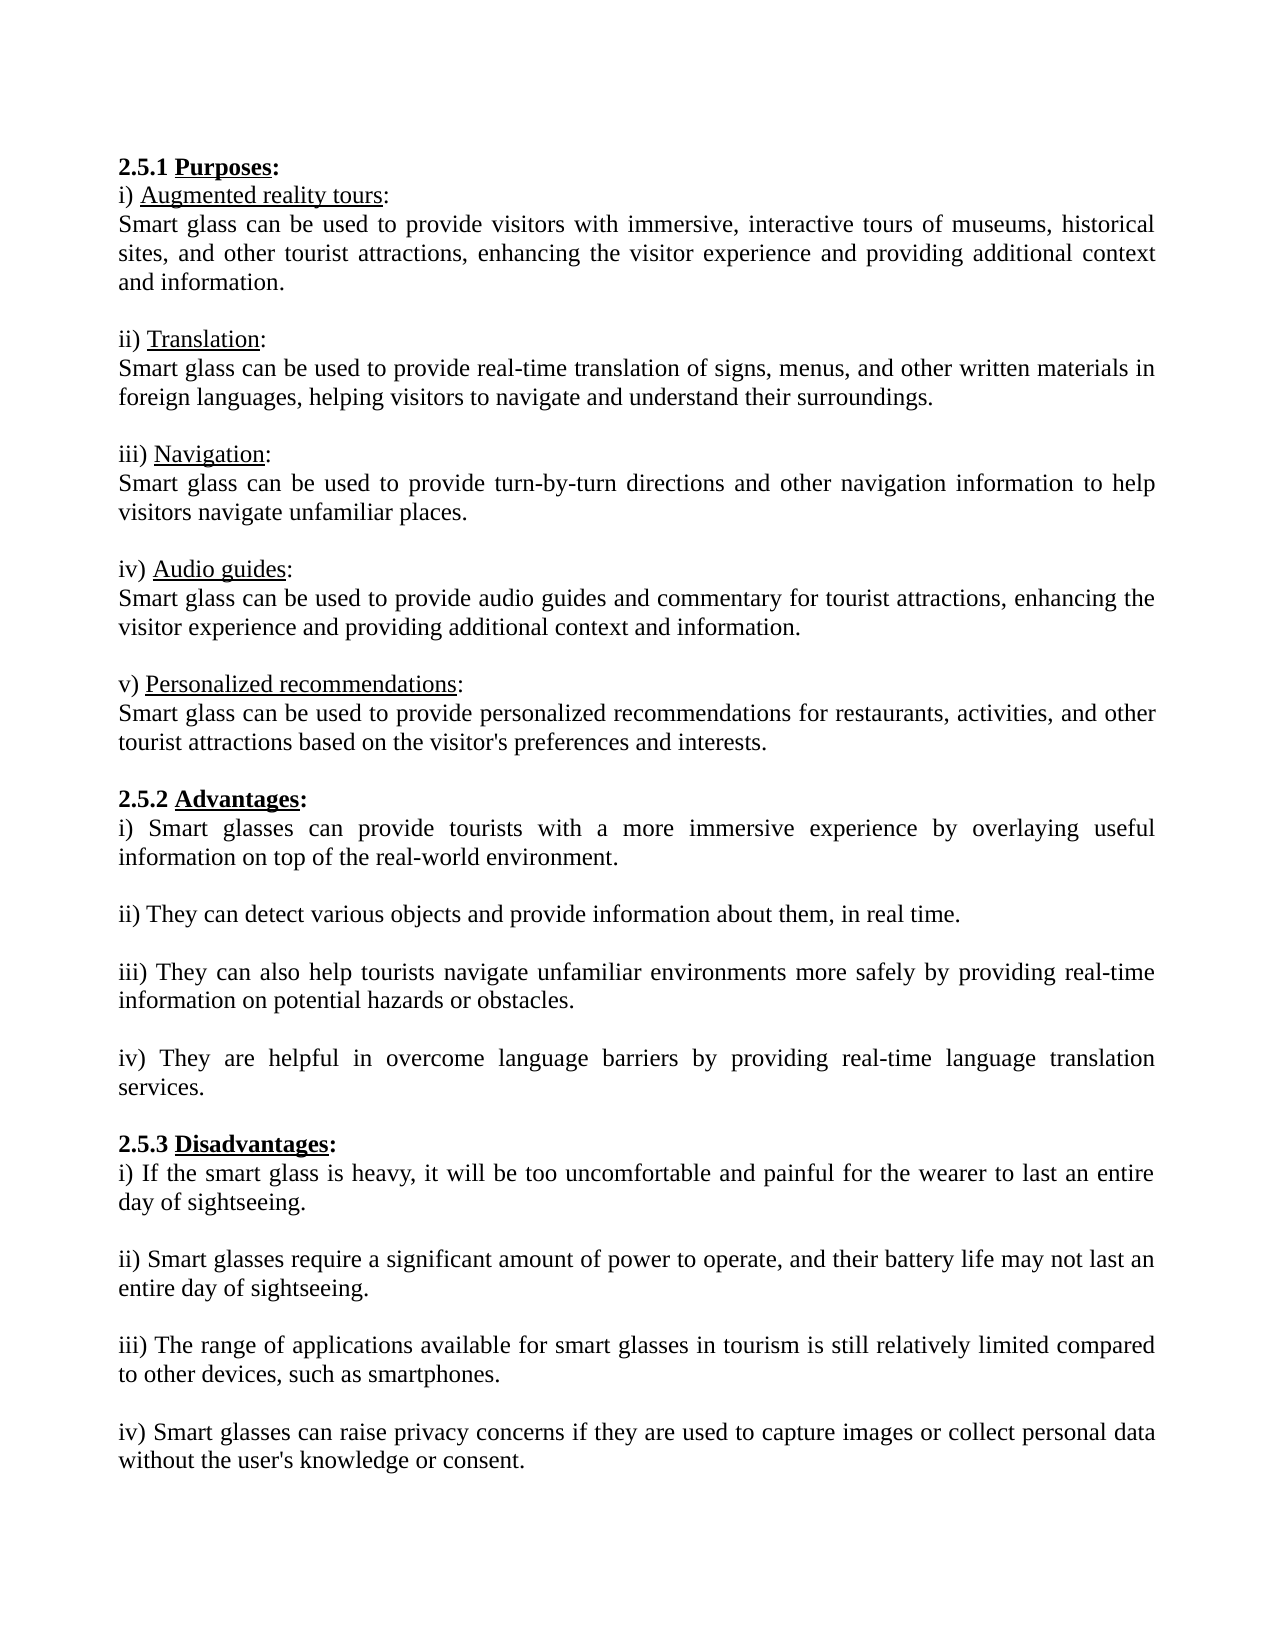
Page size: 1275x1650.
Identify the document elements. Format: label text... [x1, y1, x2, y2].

text v) Personalized recommendations: [118, 669, 1157, 698]
text ii) Translation: [118, 324, 1157, 353]
text iii) The range of applications available for smart glasses in tourism is still relatively limited compared to other devices, such as smartphones. [118, 1330, 1157, 1388]
text Smart glass can be used to provide personalized recommendations for restaurants, activities, and other tourist attractions based on the visitor's preferences and interests. [118, 698, 1157, 755]
text iii) They can also help tourists navigate unfamiliar environments more safely by providing real-time information on potential hazards or obstacles. [118, 957, 1157, 1014]
text iii) Navigation: [118, 439, 1157, 468]
text iv) Smart glasses can raise privacy concerns if they are used to capture images or collect personal data without the user's knowledge or consent. [118, 1417, 1157, 1474]
text iv) They are helpful in overcome language barriers by providing real-time language translation services. [118, 1043, 1157, 1100]
text iv) Audio guides: [118, 554, 1157, 583]
text ii) They can detect various objects and provide information about them, in real time. [118, 899, 1157, 928]
text 2.5.1 Purposes: [118, 152, 1157, 180]
text Smart glass can be used to provide visitors with immersive, interactive tours of museums, historical sites, and other tourist attractions, enhancing the visitor experience and providing additional context and information. [118, 209, 1157, 295]
text Smart glass can be used to provide audio guides and commentary for tourist attractions, enhancing the visitor experience and providing additional context and information. [118, 583, 1157, 640]
text Smart glass can be used to provide real-time translation of signs, menus, and other written materials in foreign languages, helping visitors to navigate and understand their surroundings. [118, 353, 1157, 410]
text i) Augmented reality tours: [118, 180, 1157, 209]
text 2.5.2 Advantages: [118, 784, 1157, 813]
text 2.5.3 Disadvantages: [118, 1129, 1157, 1158]
text i) If the smart glass is heavy, it will be too uncomfortable and painful for the wearer to last an entire day of sightseeing. [118, 1158, 1157, 1215]
text Smart glass can be used to provide turn-by-turn directions and other navigation information to help visitors navigate unfamiliar places. [118, 468, 1157, 525]
text ii) Smart glasses require a significant amount of power to operate, and their battery life may not last an entire day of sightseeing. [118, 1244, 1157, 1302]
text i) Smart glasses can provide tourists with a more immersive experience by overlaying useful information on top of the real-world environment. [118, 813, 1157, 870]
